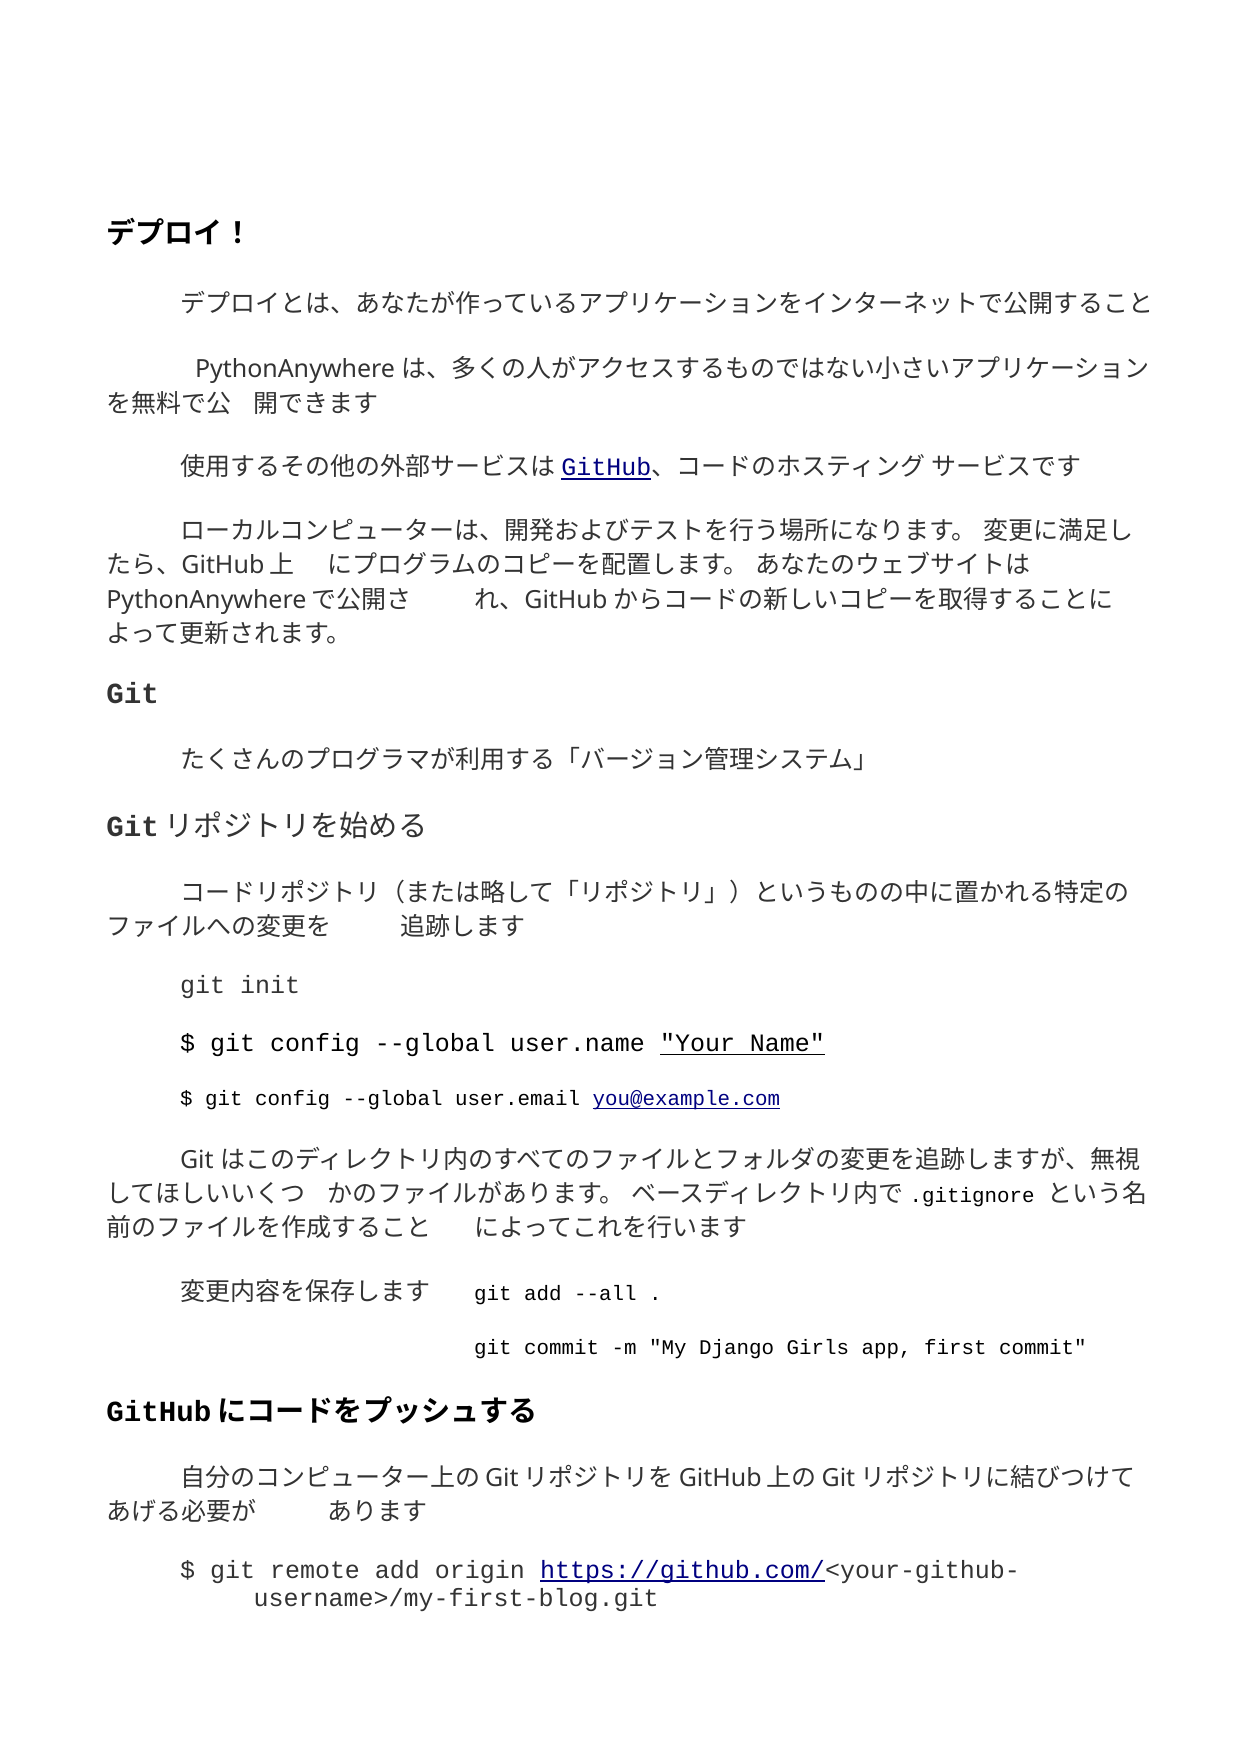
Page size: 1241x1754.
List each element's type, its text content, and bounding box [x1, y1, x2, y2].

subtitle GitHubにコードをプッシュする [106, 1390, 1158, 1430]
subtitle Git [106, 679, 1158, 712]
text PythonAnywhere は、多くの人がアクセスするものではない小さいアプリケーションを無料で公 開できます [106, 351, 1158, 419]
text 使用するその他の外部サービスは GitHub、コードのホスティング サービスです [106, 449, 1158, 483]
text 変更内容を保存します git add --all . [106, 1273, 1158, 1307]
text たくさんのプログラマが利用する「バージョン管理システム」 [106, 742, 1158, 776]
text git commit -m "My Django Girls app, first commit" [106, 1337, 1158, 1360]
text コードリポジトリ（または略して「リポジトリ」）というものの中に置かれる特定のファイルへの変更を 追跡します [106, 875, 1158, 943]
text git init [106, 973, 1158, 1001]
text ローカルコンピューターは、開発およびテストを行う場所になります。 変更に満足したら、GitHub上 にプログラムのコピーを配置します。 あなたのウェブサイトはPythonAnywhereで公開さ れ、GitHub からコードの新しいコピーを取得することによって更新されます。 [106, 513, 1158, 650]
subtitle Gitリポジトリを始める [106, 805, 1158, 845]
text $ git remote add origin https://github.com/<your-github- username>/my-first-blog.git [106, 1557, 1158, 1614]
subtitle デプロイ！ [106, 212, 1158, 252]
text 自分のコンピューター上のGitリポジトリをGitHub上のGitリポジトリに結びつけてあげる必要が あります [106, 1459, 1158, 1528]
text $ git config --global user.name "Your Name" [106, 1031, 1158, 1059]
text デプロイとは、あなたが作っているアプリケーションをインターネットで公開すること [106, 282, 1158, 322]
text $ git config --global user.email you@example.com [106, 1088, 1158, 1112]
text Git はこのディレクトリ内のすべてのファイルとフォルダの変更を追跡しますが、無視してほしいいくつ かのファイルがあります。 ベースディレクトリ内で .gitignore という名前のファイルを作成すること によってこれを行います [106, 1142, 1158, 1244]
